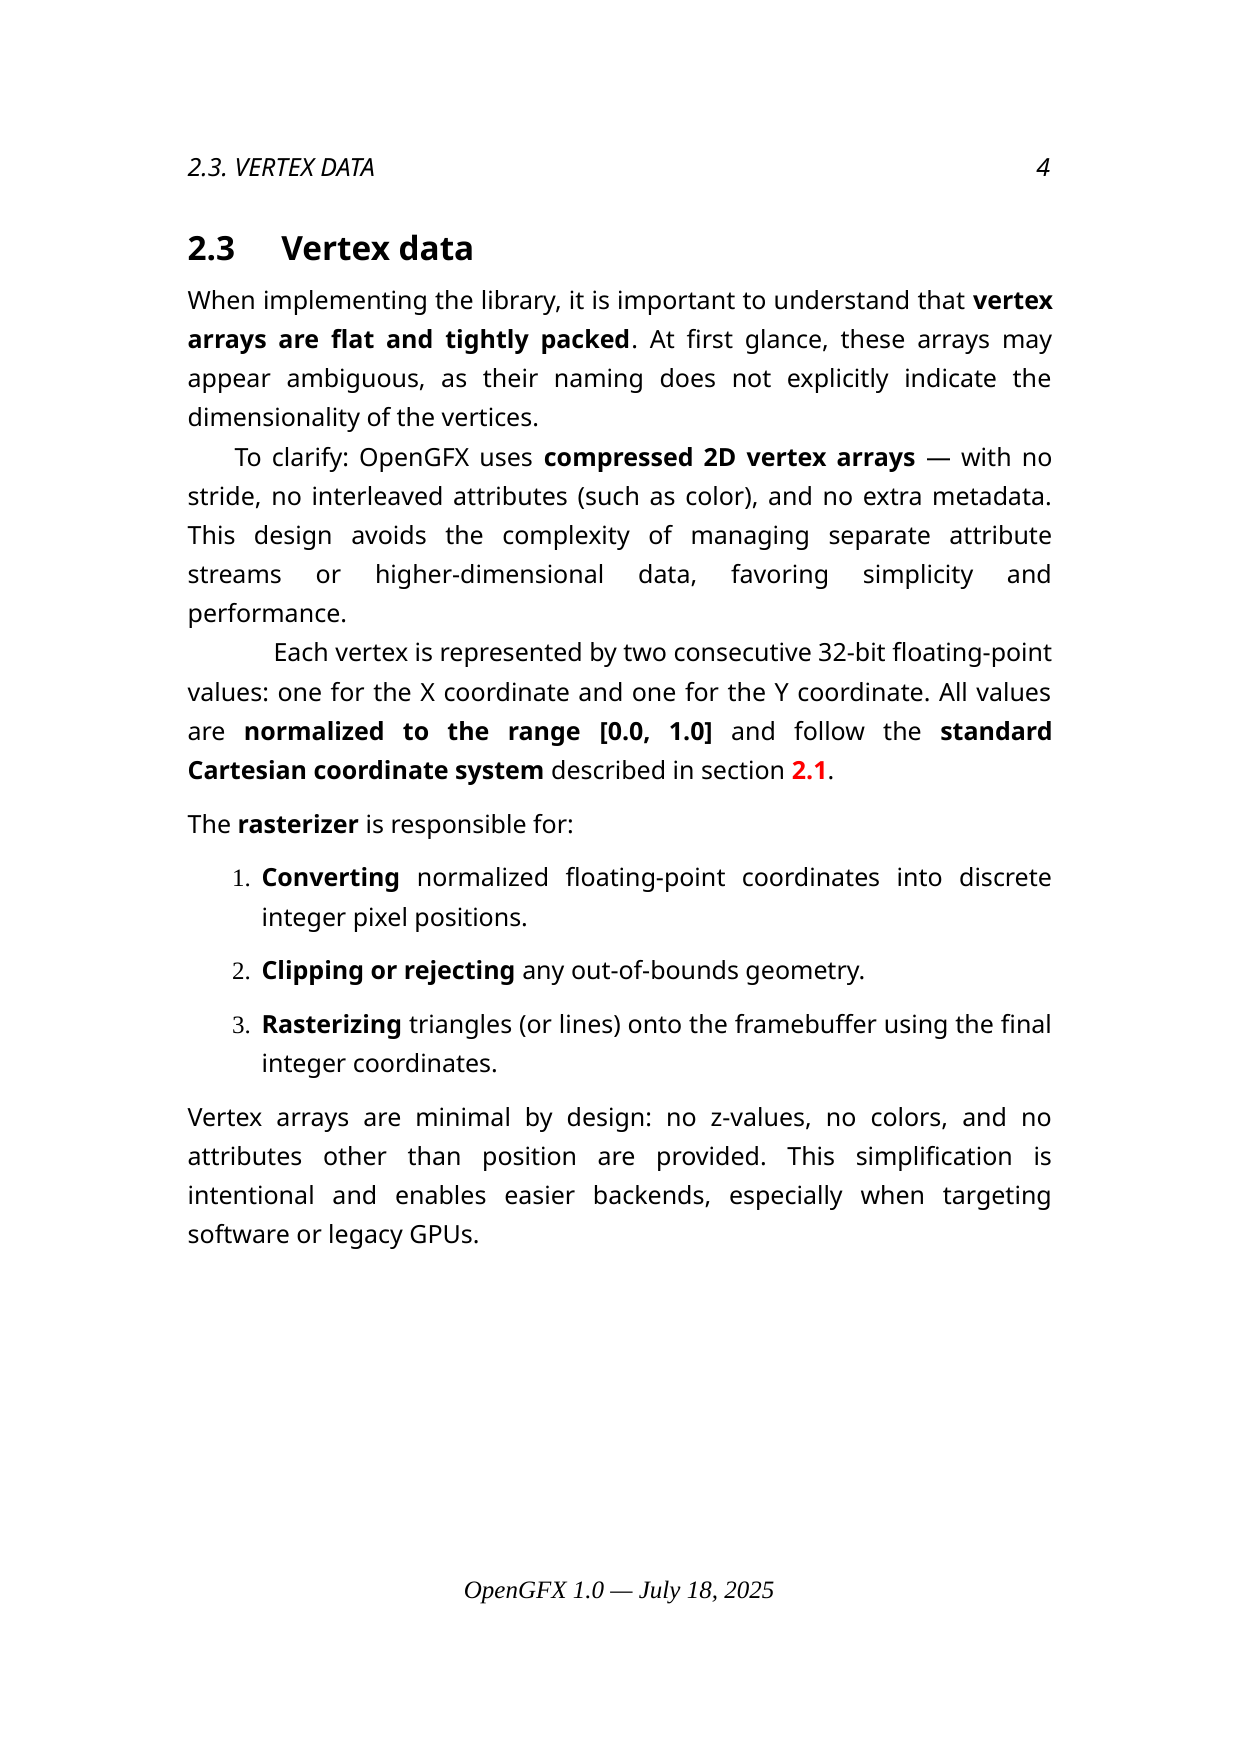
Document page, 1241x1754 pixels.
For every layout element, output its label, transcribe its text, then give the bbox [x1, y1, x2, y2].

list Converting normalized floating-point coordinates into discrete integer pixel positions. [232, 860, 1053, 933]
text Each vertex is represented by two consecutive 32-bit floating-point values: one for the X coordinate and one for the Y coordinate. All values are normalized to the range [0.0, 1.0] and follow the standard Cartesian coordinate system described in section 2.1. [187, 635, 1053, 787]
list Clipping or rejecting any out-of-bounds geometry. [232, 953, 1053, 987]
list Rasterizing triangles (or lines) onto the framebuffer using the final integer coordinates. [232, 1007, 1053, 1080]
subtitle 2.3 Vertex data [187, 224, 1053, 270]
text Vertex arrays are minimal by design: no z-values, no colors, and no attributes other than position are provided. This simplification is intentional and enables easier backends, especially when targeting software or legacy GPUs. [187, 1099, 1053, 1251]
text 2.3. VERTEX DATA 4 [187, 150, 1053, 184]
text When implementing the library, it is important to understand that vertex arrays are flat and tightly packed. At first glance, these arrays may appear ambiguous, as their naming does not explicitly indicate the dimensionality of the vertices. [187, 282, 1053, 434]
text The rasterizer is responsible for: [187, 806, 1053, 840]
text To clarify: OpenGFX uses compressed 2D vertex arrays — with no stride, no interleaved attributes (such as color), and no extra metadata. This design avoids the complexity of managing separate attribute streams or higher-dimensional data, favoring simplicity and performance. [187, 439, 1053, 630]
